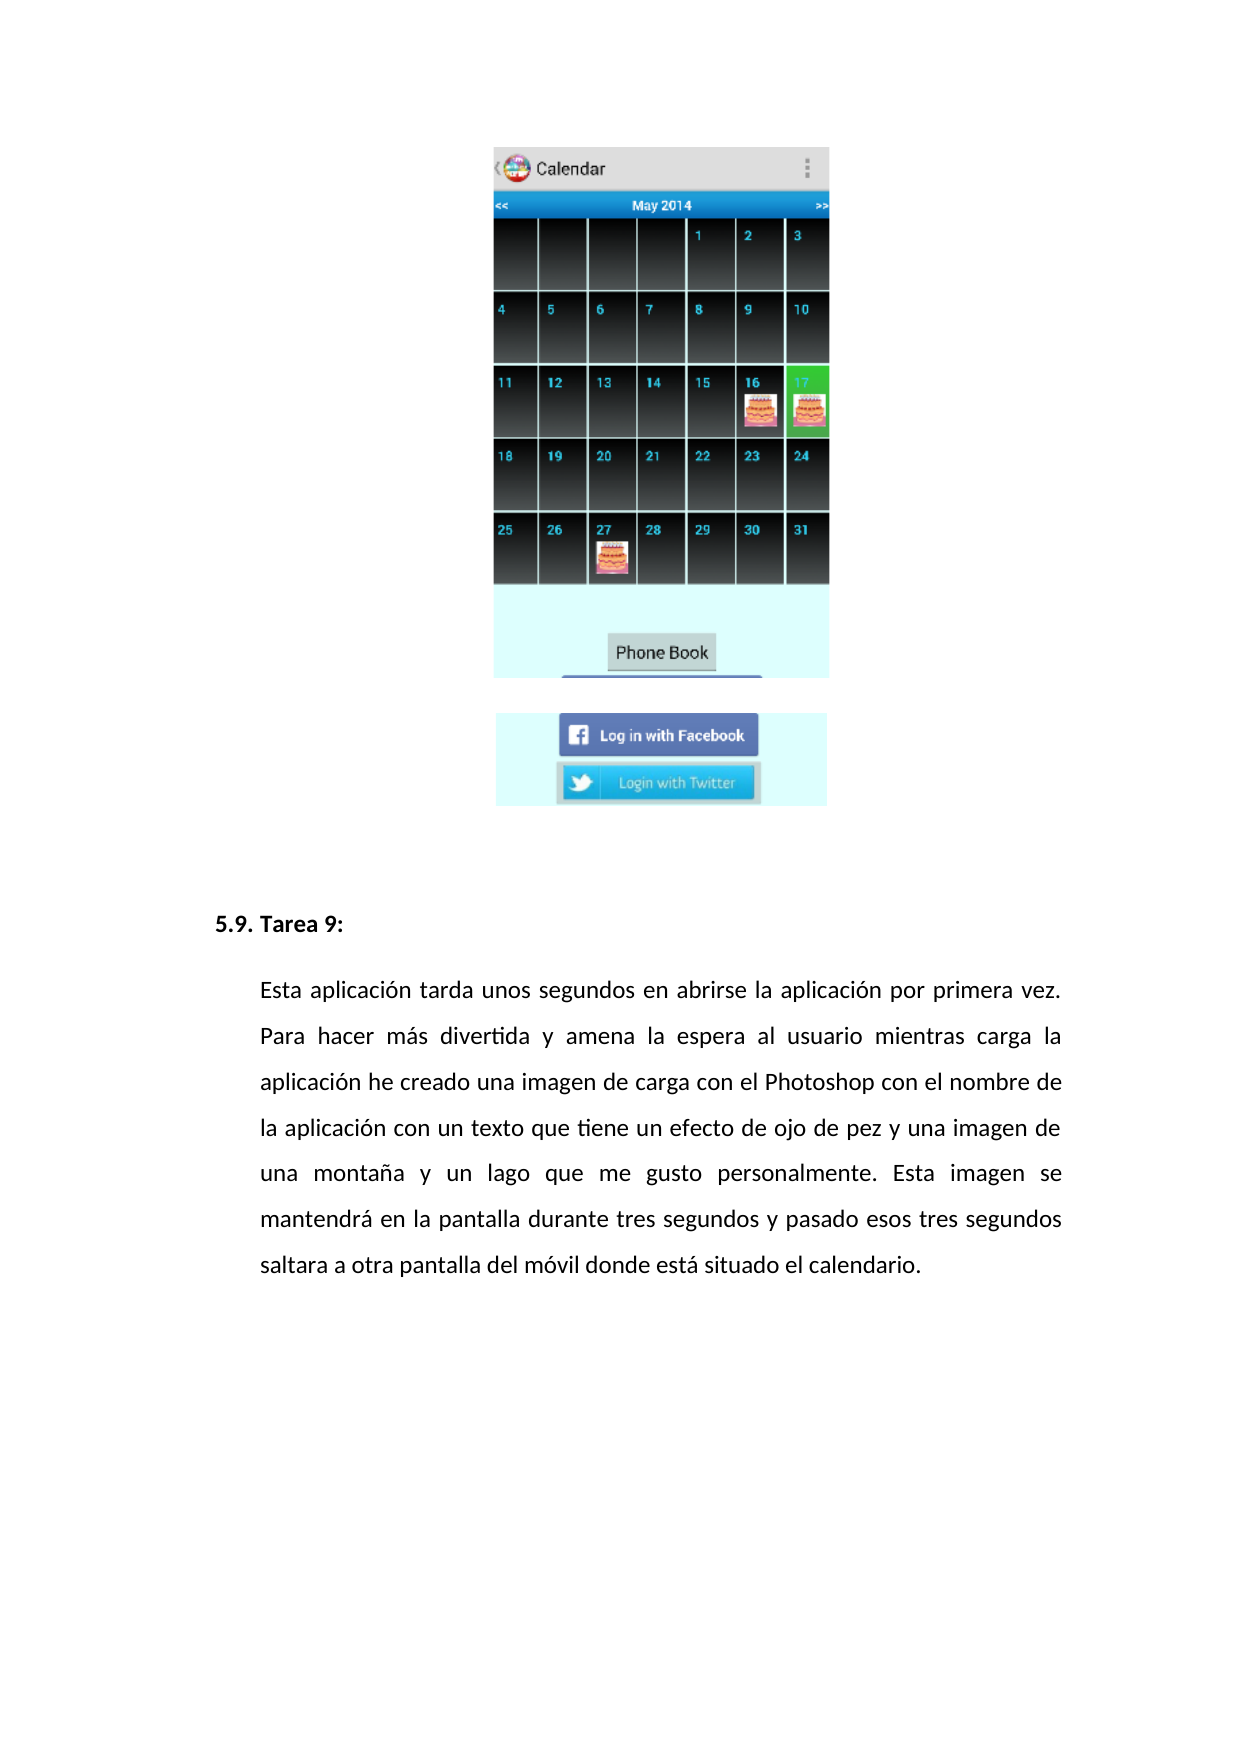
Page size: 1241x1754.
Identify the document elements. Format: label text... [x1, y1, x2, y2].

text Esta aplicación tarda unos segundos en abrirse la aplicación por primera vez. Para hacer más divertida y amena la espera al usuario mientras carga la aplicación he creado una imagen de carga con el Photoshop con el nombre de la aplicación con un texto que tiene un efecto de ojo de pez y una imagen de una montaña y un lago que me gusto personalmente. Esta imagen se mantendrá en la pantalla durante tres segundos y pasado esos tres segundos saltara a otra pantalla del móvil donde está situado el calendario. [260, 975, 1063, 1279]
list Tarea 9: [215, 908, 1063, 939]
